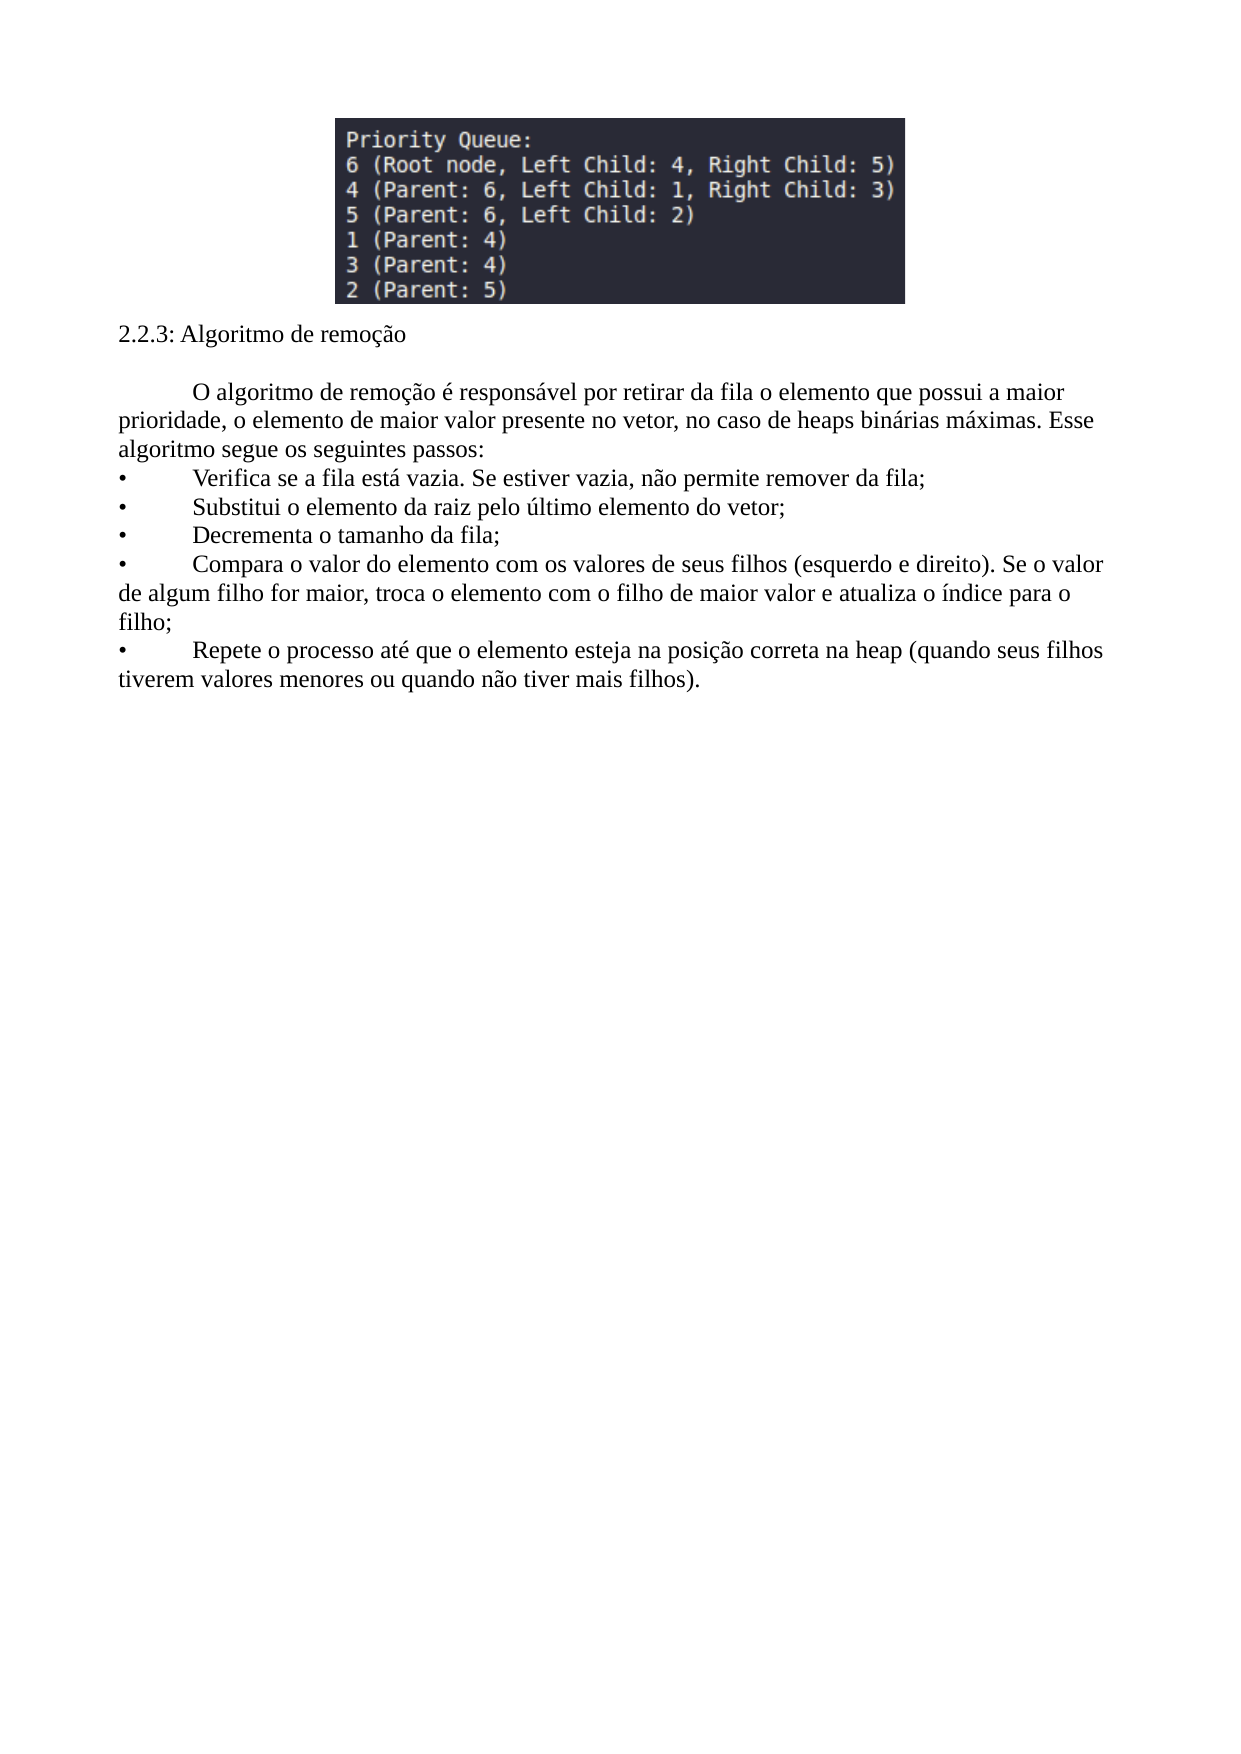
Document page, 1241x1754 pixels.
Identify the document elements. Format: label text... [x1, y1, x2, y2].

picture [335, 118, 906, 304]
text • Substitui o elemento da raiz pelo último elemento do vetor; [118, 492, 1122, 521]
text • Verifica se a fila está vazia. Se estiver vazia, não permite remover da fila; [118, 463, 1122, 492]
text • Repete o processo até que o elemento esteja na posição correta na heap (quando seus filhos tiverem valores menores ou quando não tiver mais filhos). [118, 636, 1122, 693]
text 2.2.3: Algoritmo de remoção [118, 319, 1122, 348]
text • Compara o valor do elemento com os valores de seus filhos (esquerdo e direito). Se o valor de algum filho for maior, troca o elemento com o filho de maior valor e atualiza o índice para o filho; [118, 549, 1122, 636]
text • Decrementa o tamanho da fila; [118, 521, 1122, 549]
text O algoritmo de remoção é responsável por retirar da fila o elemento que possui a maior prioridade, o elemento de maior valor presente no vetor, no caso de heaps binárias máximas. Esse algoritmo segue os seguintes passos: [118, 377, 1122, 463]
